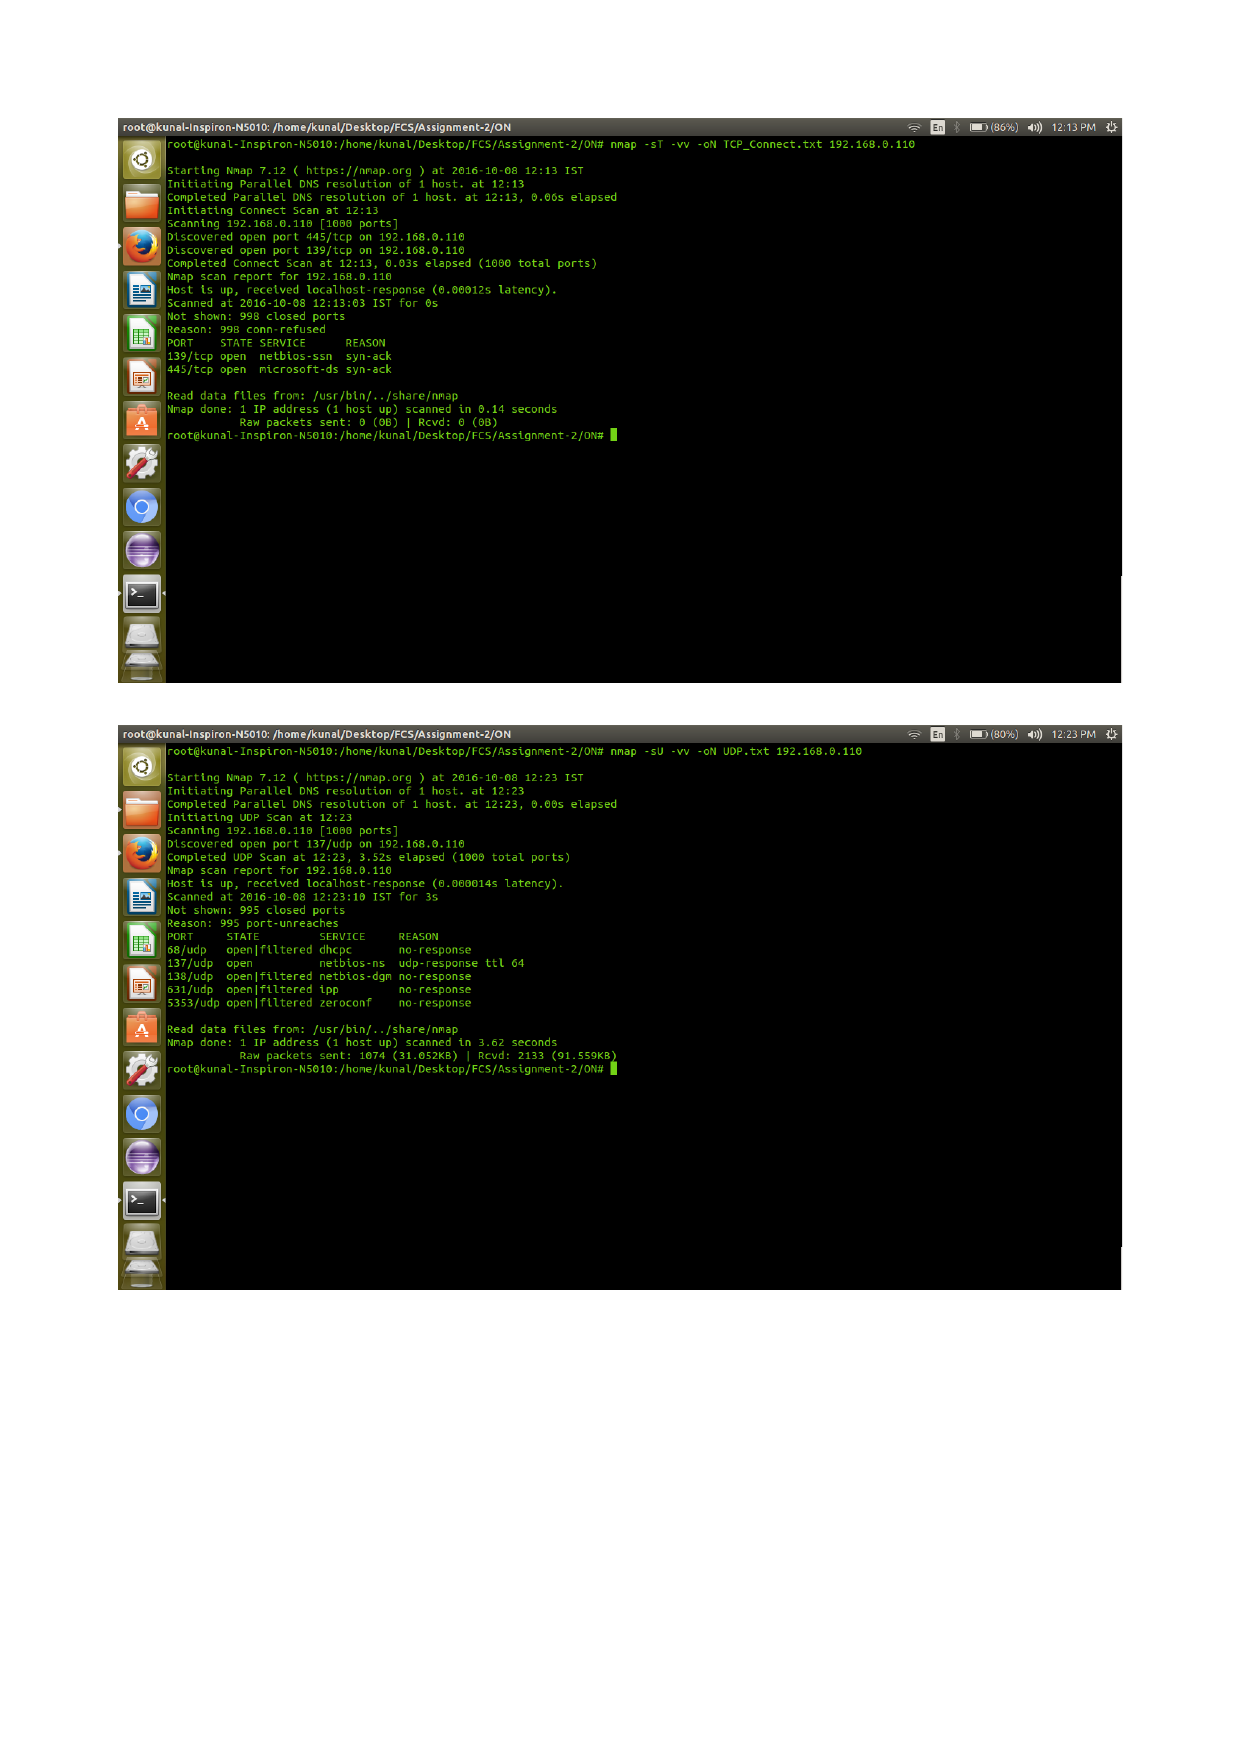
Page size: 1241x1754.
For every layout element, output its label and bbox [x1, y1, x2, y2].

picture [118, 725, 1123, 1290]
picture [118, 118, 1123, 683]
